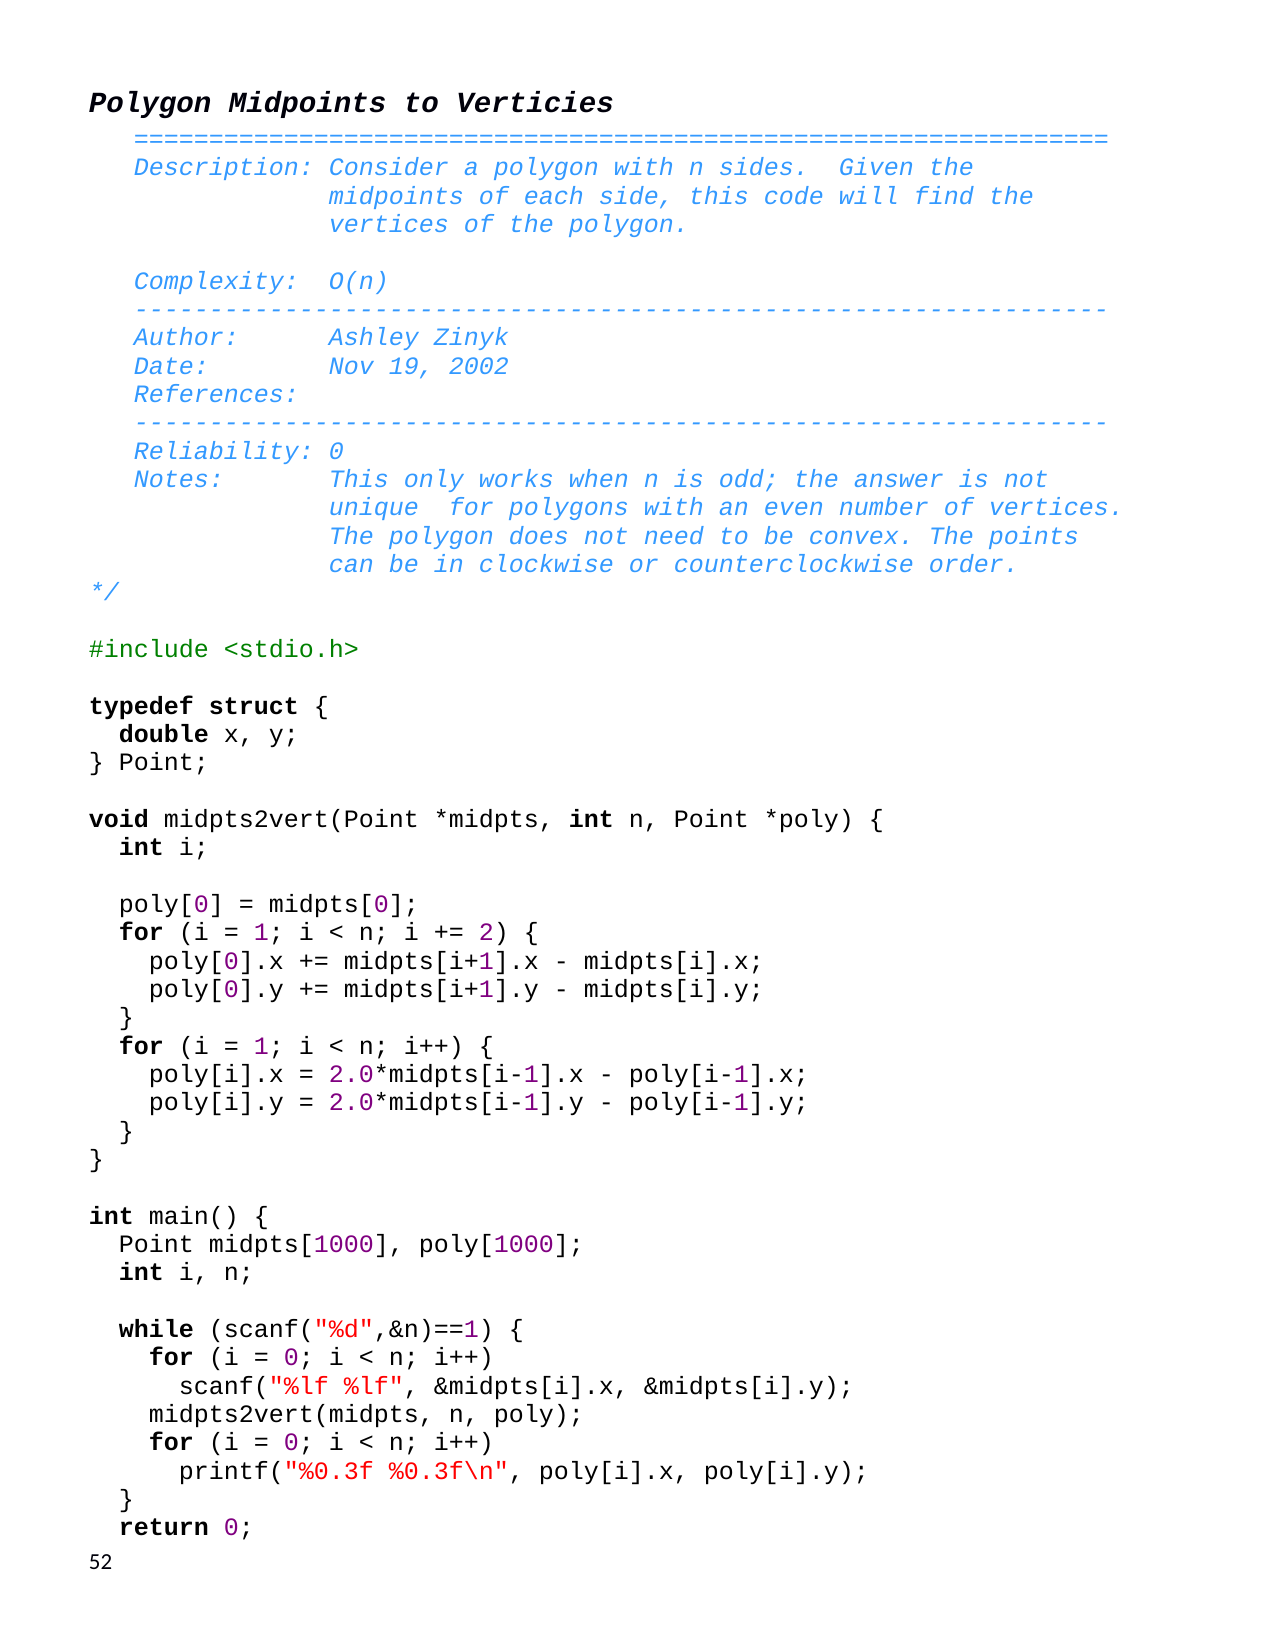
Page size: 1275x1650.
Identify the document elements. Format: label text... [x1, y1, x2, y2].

text ----------------------------------------------------------------- [89, 297, 1186, 325]
text midpts2vert(midpts, n, poly); [89, 1402, 1186, 1430]
text int main() { [89, 1203, 1186, 1232]
text poly[i].y = 2.0*midpts[i-1].y - poly[i-1].y; [89, 1090, 1186, 1118]
text } [89, 1118, 1186, 1147]
text vertices of the polygon. [89, 212, 1186, 240]
text poly[0] = midpts[0]; [89, 892, 1186, 920]
text ================================================================= [89, 127, 1186, 155]
text int i; [89, 835, 1186, 863]
text #include <stdio.h> [89, 637, 1186, 665]
text can be in clockwise or counterclockwise order. [89, 552, 1186, 580]
text } [89, 1487, 1186, 1515]
text Point midpts[1000], poly[1000]; [89, 1232, 1186, 1260]
text ----------------------------------------------------------------- [89, 410, 1186, 438]
text } [89, 1005, 1186, 1033]
text Complexity: O(n) [89, 268, 1186, 297]
subtitle Polygon Midpoints to Verticies [89, 89, 1186, 122]
text } Point; [89, 750, 1186, 778]
text void midpts2vert(Point *midpts, int n, Point *poly) { [89, 807, 1186, 835]
text for (i = 0; i < n; i++) [89, 1430, 1186, 1458]
text while (scanf("%d",&n)==1) { [89, 1317, 1186, 1345]
text poly[i].x = 2.0*midpts[i-1].x - poly[i-1].x; [89, 1062, 1186, 1090]
text for (i = 1; i < n; i += 2) { [89, 920, 1186, 948]
text Author: Ashley Zinyk [89, 325, 1186, 353]
text The polygon does not need to be convex. The points [89, 523, 1186, 552]
text printf("%0.3f %0.3f\n", poly[i].x, poly[i].y); [89, 1458, 1186, 1487]
text scanf("%lf %lf", &midpts[i].x, &midpts[i].y); [89, 1373, 1186, 1402]
text References: [89, 382, 1186, 410]
text Description: Consider a polygon with n sides. Given the [89, 155, 1186, 183]
text Notes: This only works when n is odd; the answer is not [89, 467, 1186, 495]
text poly[0].y += midpts[i+1].y - midpts[i].y; [89, 977, 1186, 1005]
text for (i = 0; i < n; i++) [89, 1345, 1186, 1373]
text unique for polygons with an even number of vertices. [89, 495, 1186, 523]
text for (i = 1; i < n; i++) { [89, 1033, 1186, 1062]
text poly[0].x += midpts[i+1].x - midpts[i].x; [89, 948, 1186, 977]
text Reliability: 0 [89, 438, 1186, 467]
text double x, y; [89, 722, 1186, 750]
text } [89, 1147, 1186, 1175]
text typedef struct { [89, 693, 1186, 722]
text midpoints of each side, this code will find the [89, 183, 1186, 212]
text int i, n; [89, 1260, 1186, 1288]
text return 0; [89, 1515, 1186, 1543]
text Date: Nov 19, 2002 [89, 353, 1186, 382]
text */ [89, 580, 1186, 608]
